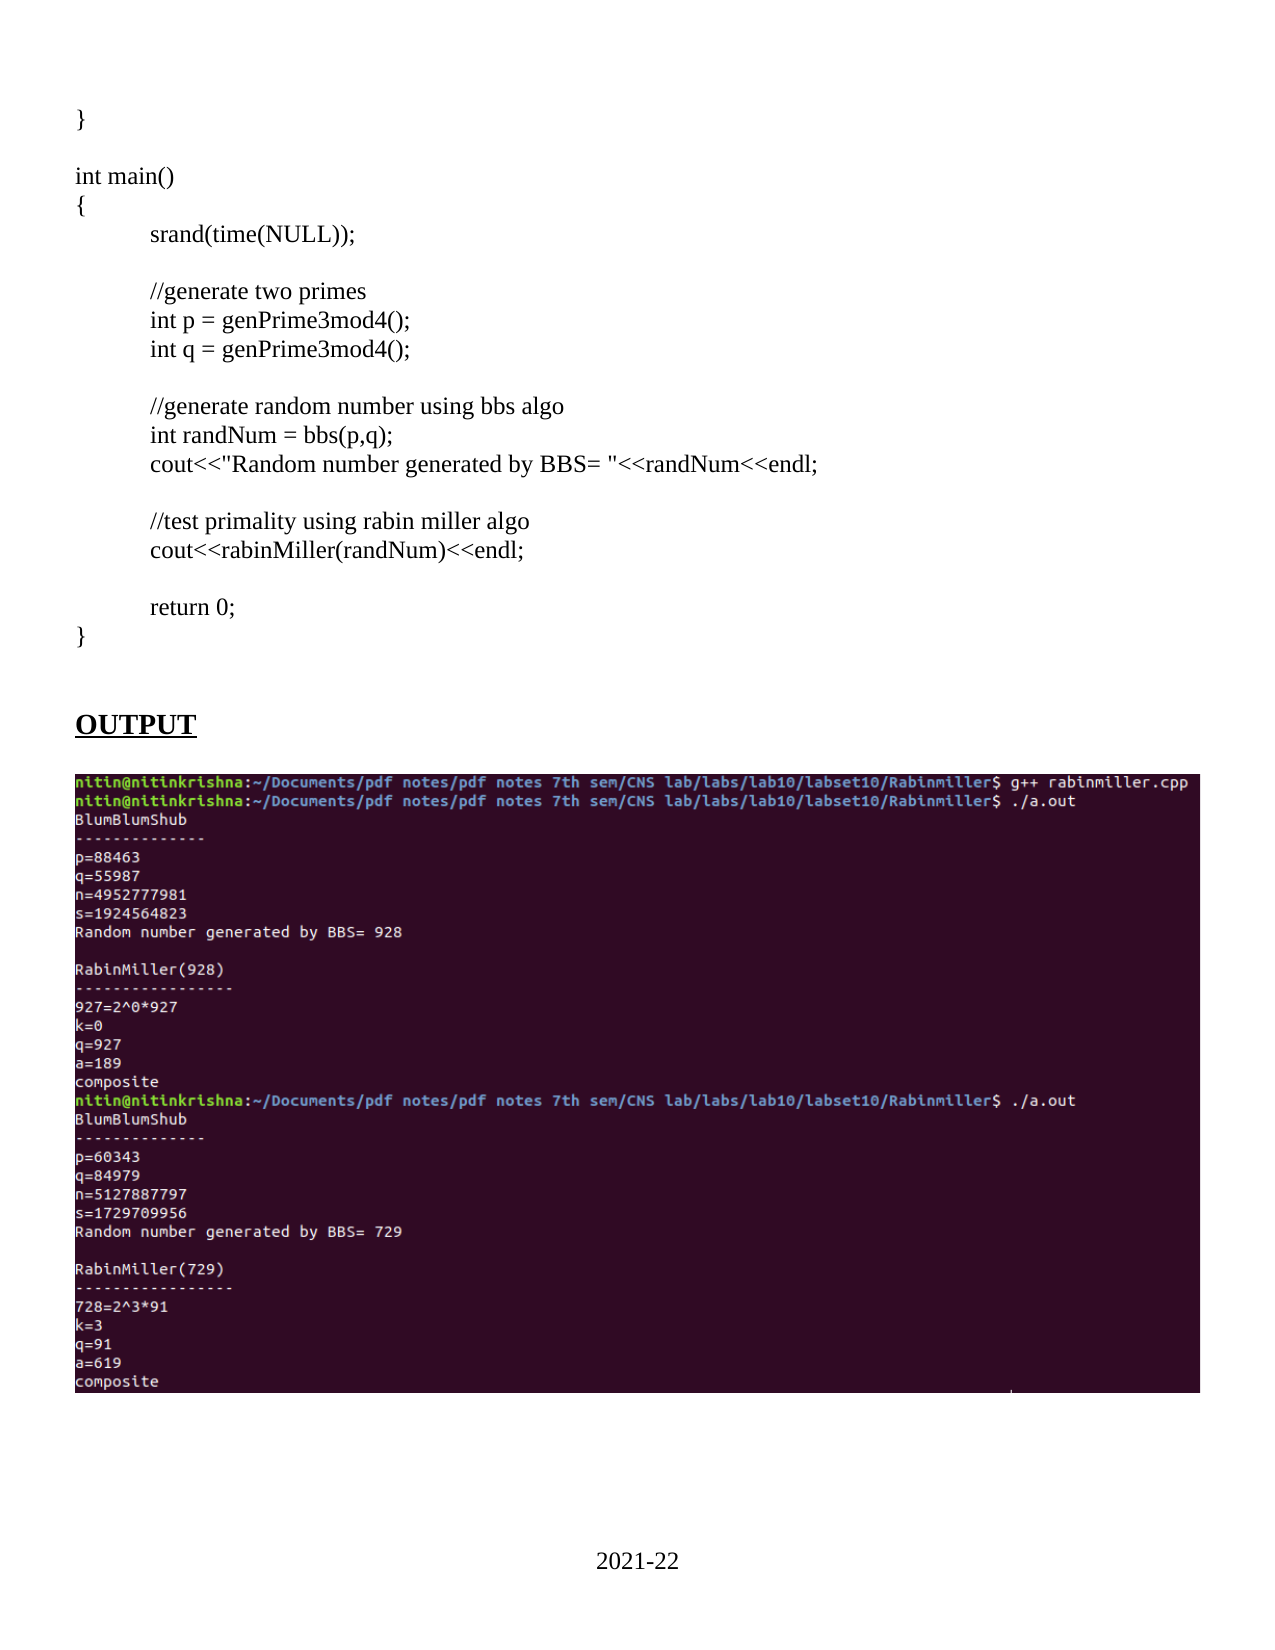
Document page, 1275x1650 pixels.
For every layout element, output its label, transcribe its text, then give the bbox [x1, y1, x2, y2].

picture [75, 774, 1200, 1393]
text } [75, 104, 1200, 132]
text return 0; [75, 592, 1200, 621]
text } [75, 621, 1200, 650]
text int q = genPrime3mod4(); [75, 334, 1200, 362]
text //generate two primes [75, 276, 1200, 305]
text int p = genPrime3mod4(); [75, 305, 1200, 334]
text //generate random number using bbs algo [75, 391, 1200, 420]
text //test primality using rabin miller algo [75, 506, 1200, 535]
text int randNum = bbs(p,q); [75, 420, 1200, 449]
text int main() [75, 161, 1200, 190]
text { [75, 190, 1200, 219]
text cout<<"Random number generated by BBS= "<<randNum<<endl; [75, 449, 1200, 477]
text srand(time(NULL)); [75, 219, 1200, 247]
text OUTPUT [75, 707, 1200, 741]
text cout<<rabinMiller(randNum)<<endl; [75, 535, 1200, 564]
